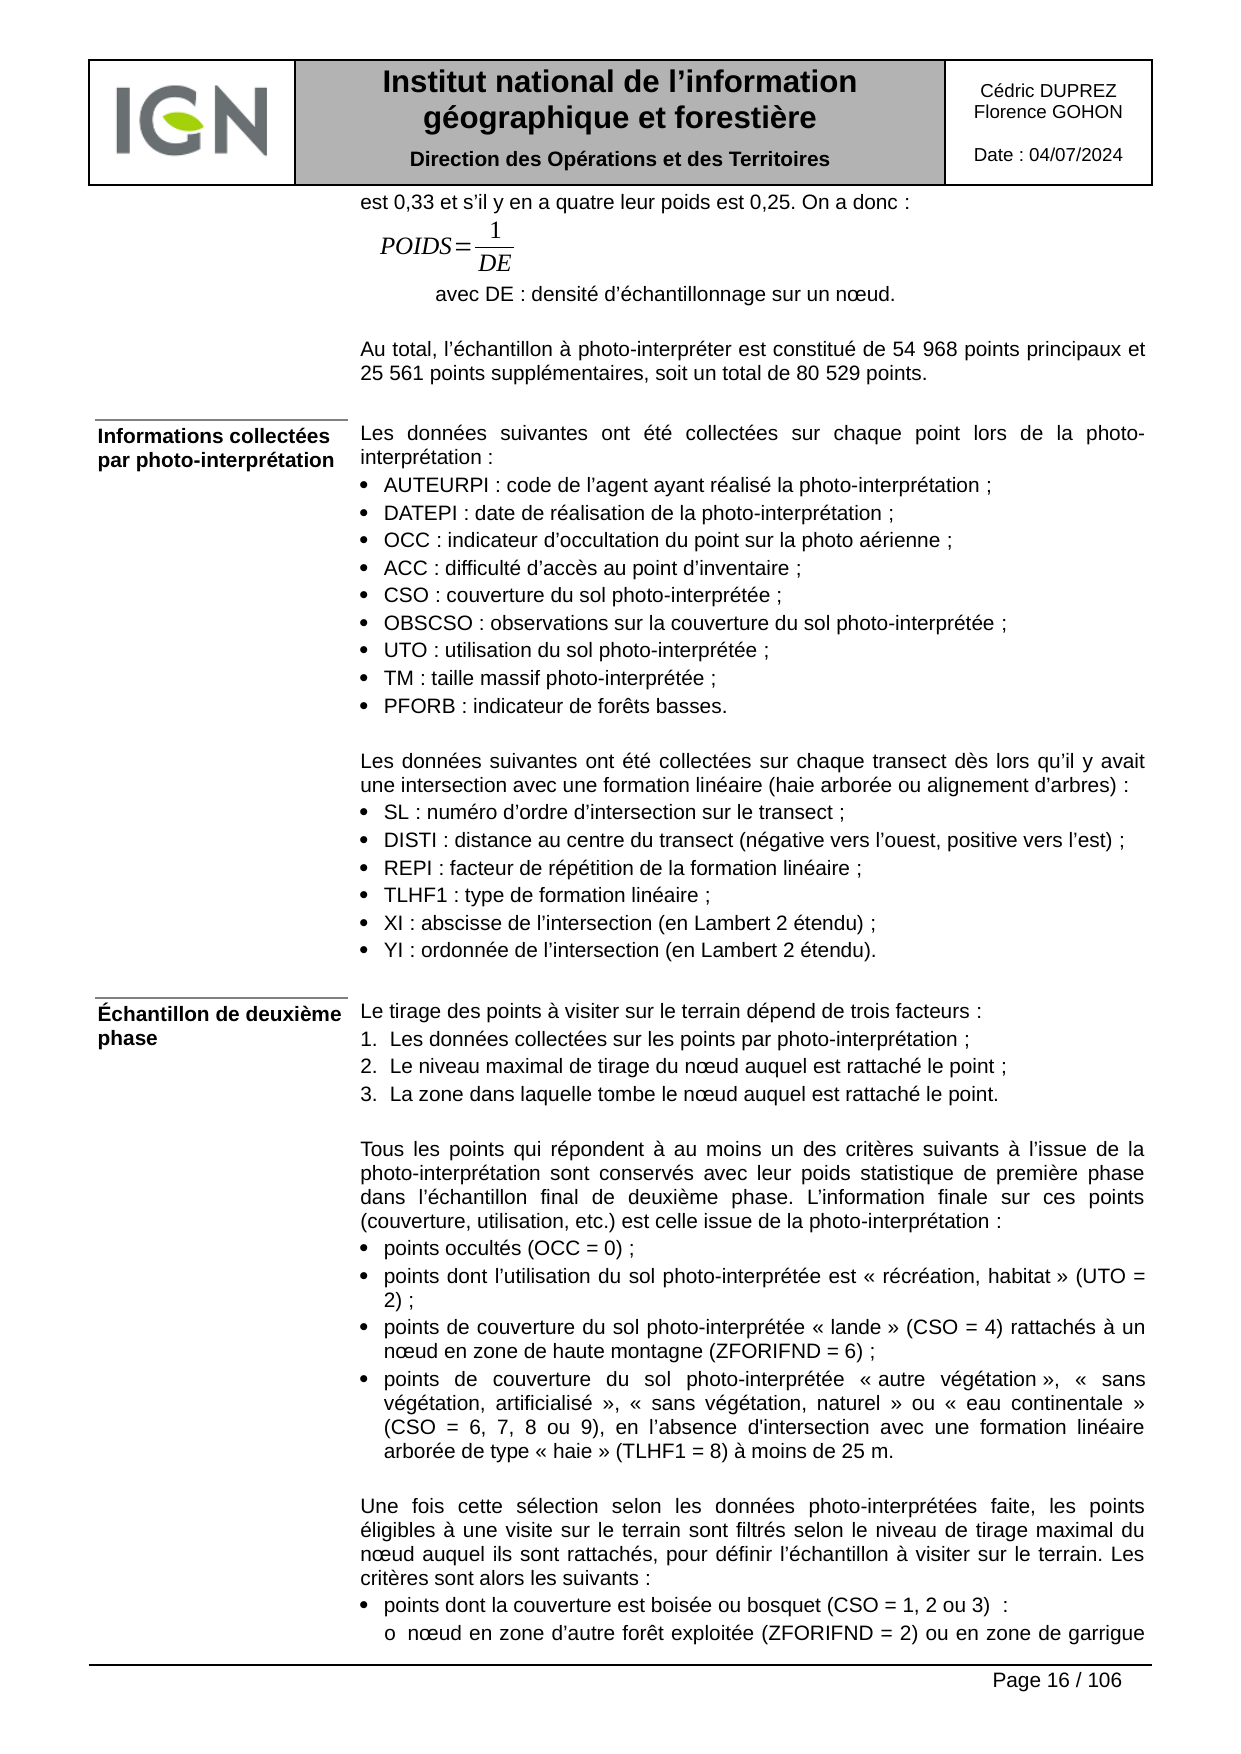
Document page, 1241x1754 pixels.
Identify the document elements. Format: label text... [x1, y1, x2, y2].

table_cell Le tirage des points à visiter sur le terrain dépend de trois facteurs : Les données collectées sur les points par photo-interprétation ; Le niveau maximal de tirage du nœud auquel est rattaché le point ; La zone dans laquelle tombe le nœud auquel est rattaché le point. Tous les points qui répondent à au moins un des critères suivants à l’issue de la photo-interprétation sont conservés avec leur poids statistique de première phase dans l’échantillon final de deuxième phase. L’information finale sur ces points (couverture, utilisation, etc.) est celle issue de la photo-interprétation : points occultés (OCC = 0) ; points dont l’utilisation du sol photo-interprétée est « récréation, habitat » (UTO = 2) ; points de couverture du sol photo-interprétée « lande » (CSO = 4) rattachés à un nœud en zone de haute montagne (ZFORIFND = 6) ; points de couverture du sol photo-interprétée « autre végétation », « sans végétation, artificialisé », « sans végétation, naturel » ou « eau continentale » (CSO = 6, 7, 8 ou 9), en l’absence d'intersection avec une formation linéaire arborée de type « haie » (TLHF1 = 8) à moins de 25 m. Une fois cette sélection selon les données photo-interprétées faite, les points éligibles à une visite sur le terrain sont filtrés selon le niveau de tirage maximal du nœud auquel ils sont rattachés, pour définir l’échantillon à visiter sur le terrain. Les critères sont alors les suivants : points dont la couverture est boisée ou bosquet (CSO = 1, 2 ou 3) : nœud en zone d’autre forêt exploitée (ZFORIFND = 2) ou en zone de garrigue [354, 996, 1152, 1652]
table_cell Échantillon de deuxième phase [89, 996, 354, 1652]
table_cell Les données suivantes ont été collectées sur chaque point lors de la photo-interprétation : AUTEURPI : code de l’agent ayant réalisé la photo-interprétation ; DATEPI : date de réalisation de la photo-interprétation ; OCC : indicateur d’occultation du point sur la photo aérienne ; ACC : difficulté d’accès au point d’inventaire ; CSO : couverture du sol photo-interprétée ; OBSCSO : observations sur la couverture du sol photo-interprétée ; UTO : utilisation du sol photo-interprétée ; TM : taille massif photo-interprétée ; PFORB : indicateur de forêts basses. Les données suivantes ont été collectées sur chaque transect dès lors qu’il y avait une intersection avec une formation linéaire (haie arborée ou alignement d’arbres) : SL : numéro d’ordre d’intersection sur le transect ; DISTI : distance au centre du transect (négative vers l’ouest, positive vers l’est) ; REPI : facteur de répétition de la formation linéaire ; TLHF1 : type de formation linéaire ; XI : abscisse de l’intersection (en Lambert 2 étendu) ; YI : ordonnée de l’intersection (en Lambert 2 étendu). [354, 418, 1152, 996]
table_cell [89, 186, 354, 418]
table_cell est 0,33 et s’il y en a quatre leur poids est 0,25. On a donc : avec DE : densité d’échantillonnage sur un nœud. Au total, l’échantillon à photo-interpréter est constitué de 54 968 points principaux et 25 561 points supplémentaires, soit un total de 80 529 points. [354, 186, 1152, 418]
table_cell Informations collectées par photo-interprétation [89, 418, 354, 996]
picture [91, 62, 293, 180]
